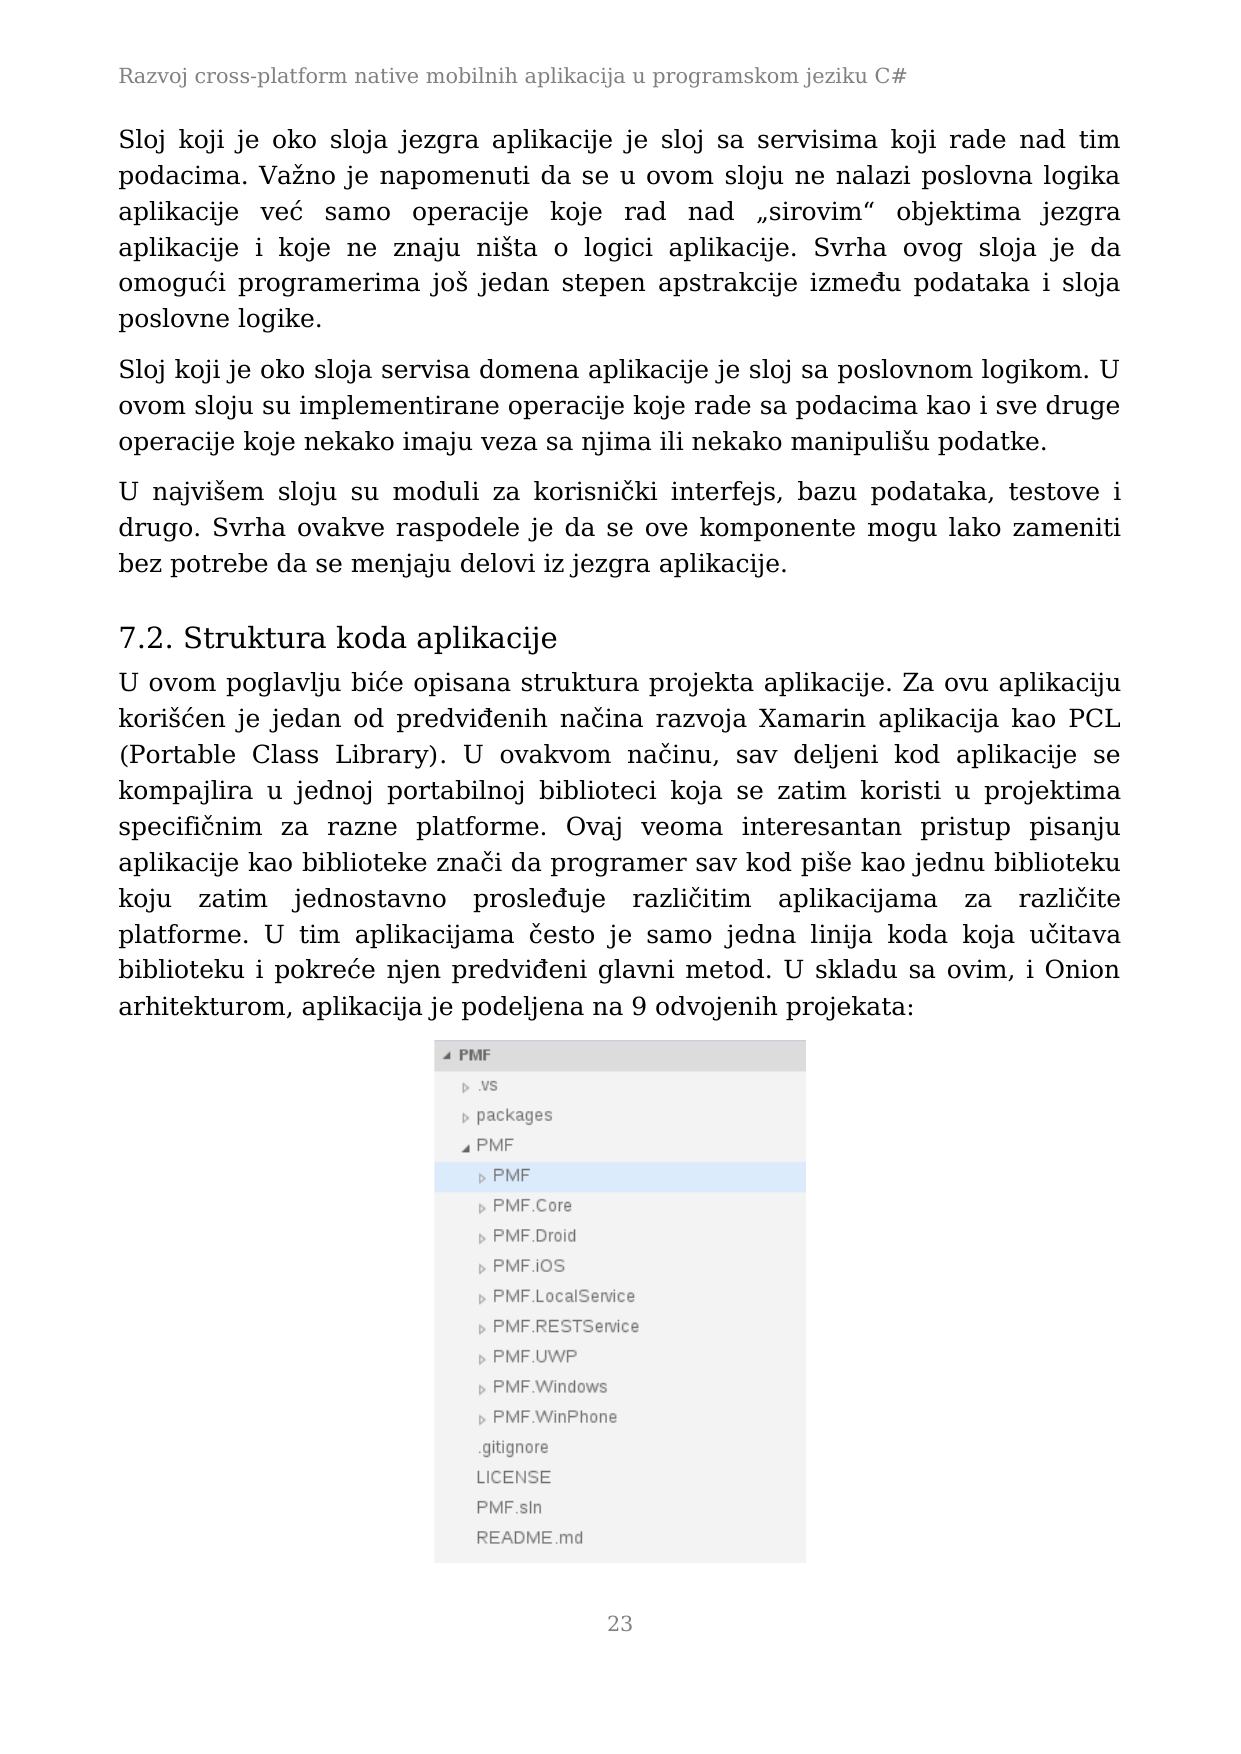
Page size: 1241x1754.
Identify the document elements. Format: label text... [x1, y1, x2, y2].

text Sloj koji je oko sloja jezgra aplikacije je sloj sa servisima koji rade nad tim podacima. Važno je napomenuti da se u ovom sloju ne nalazi poslovna logika aplikacije već samo operacije koje rad nad „sirovim“ objektima jezgra aplikacije i koje ne znaju ništa o logici aplikacije. Svrha ovog sloja je da omogući programerima još jedan stepen apstrakcije između podataka i sloja poslovne logike. [118, 123, 1122, 333]
picture [434, 1040, 806, 1563]
text Sloj koji je oko sloja servisa domena aplikacije je sloj sa poslovnom logikom. U ovom sloju su implementirane operacije koje rade sa podacima kao i sve druge operacije koje nekako imaju veza sa njima ili nekako manipulišu podatke. [118, 353, 1122, 455]
subtitle 7.2. Struktura koda aplikacije [118, 619, 1122, 654]
text U najvišem sloju su moduli za korisnički interfejs, bazu podataka, testove i drugo. Svrha ovakve raspodele je da se ove komponente mogu lako zameniti bez potrebe da se menjaju delovi iz jezgra aplikacije. [118, 476, 1122, 578]
text U ovom poglavlju biće opisana struktura projekta aplikacije. Za ovu aplikaciju korišćen je jedan od predviđenih načina razvoja Xamarin aplikacija kao PCL (Portable Class Library). U ovakvom načinu, sav deljeni kod aplikacije se kompajlira u jednoj portabilnoj biblioteci koja se zatim koristi u projektima specifičnim za razne platforme. Ovaj veoma interesantan pristup pisanju aplikacije kao biblioteke znači da programer sav kod piše kao jednu biblioteku koju zatim jednostavno prosleđuje različitim aplikacijama za različite platforme. U tim aplikacijama često je samo jedna linija koda koja učitava biblioteku i pokreće njen predviđeni glavni metod. U skladu sa ovim, i Onion arhitekturom, aplikacija je podeljena na 9 odvojenih projekata: [118, 667, 1122, 1020]
